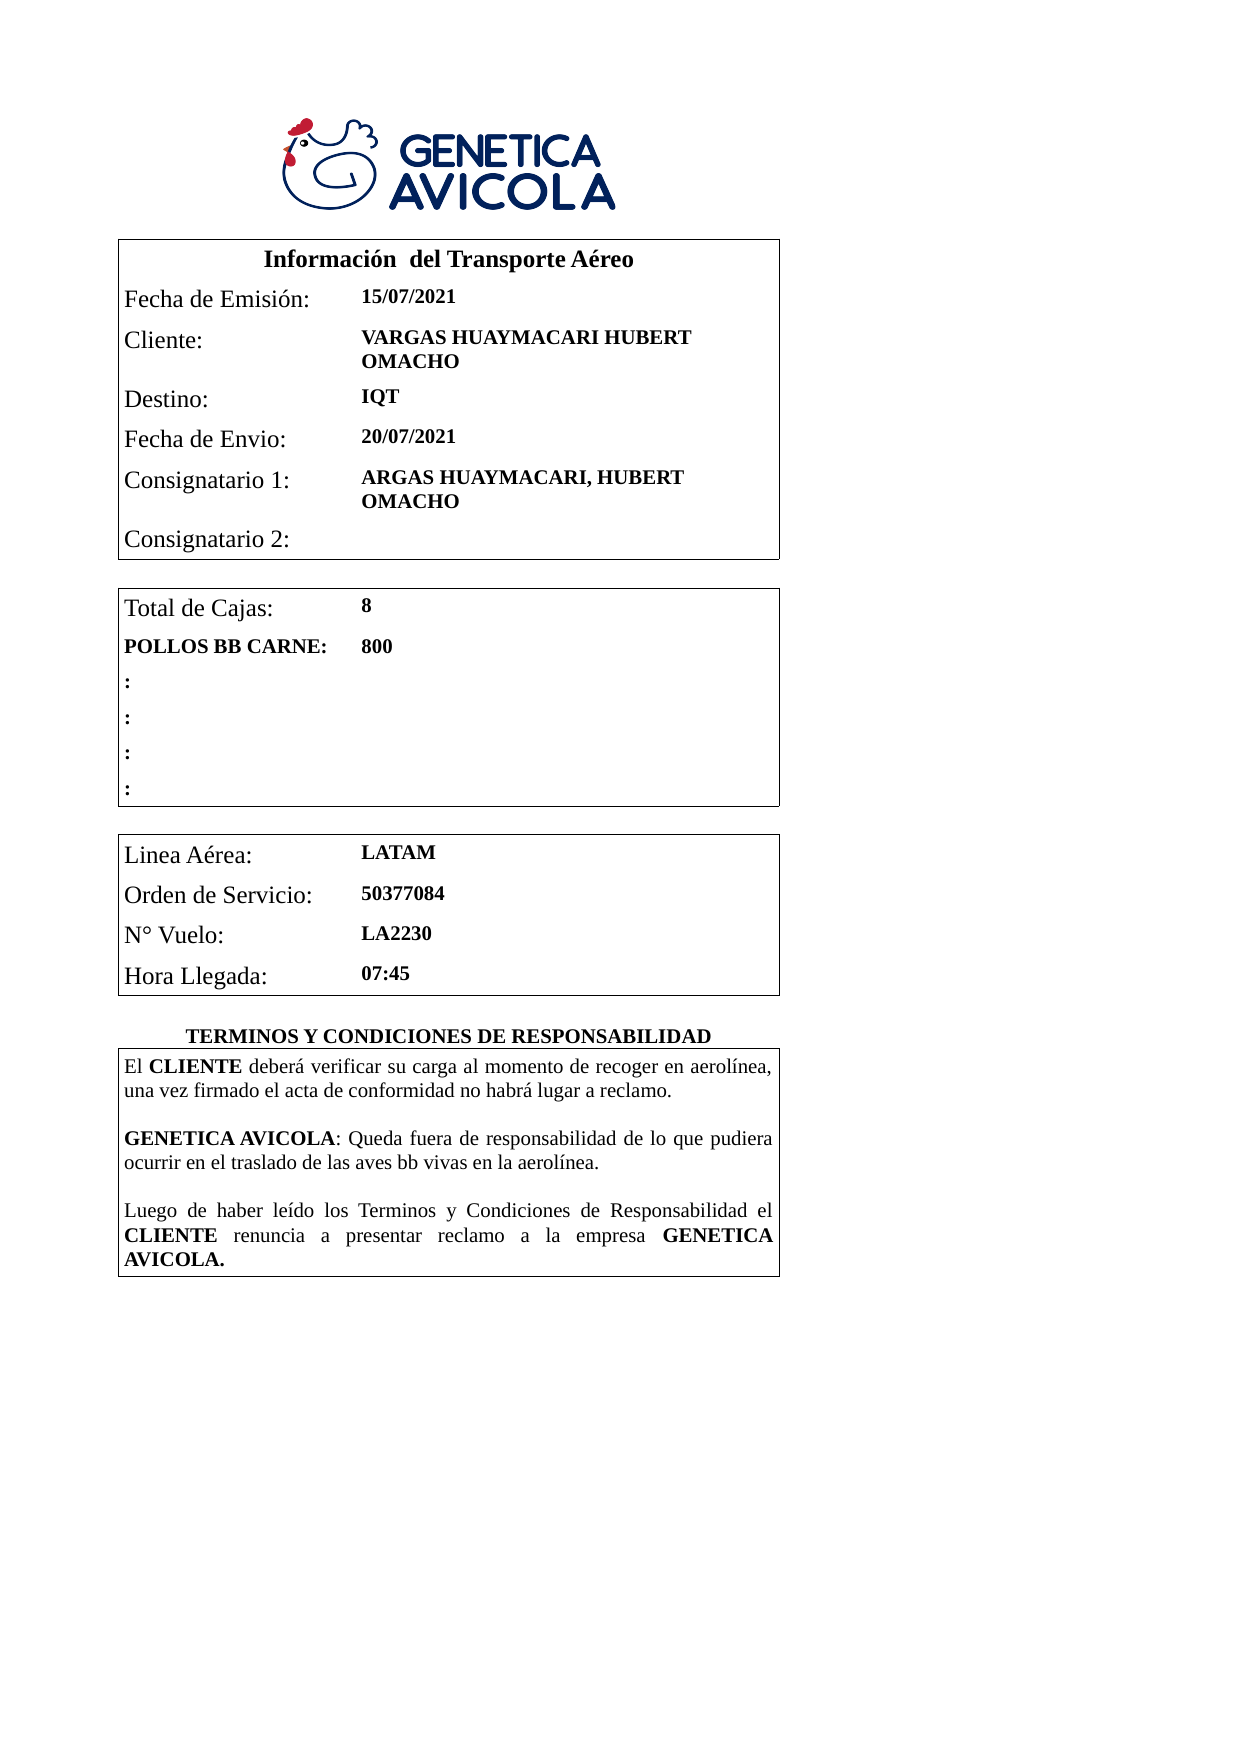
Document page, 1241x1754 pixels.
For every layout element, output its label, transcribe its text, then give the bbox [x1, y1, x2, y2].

table_cell TERMINOS Y CONDICIONES DE RESPONSABILIDAD [118, 996, 779, 1048]
table_cell Linea Aérea: [119, 835, 356, 875]
table_cell 15/07/2021 [356, 279, 779, 319]
table_cell [356, 560, 779, 588]
table_cell 20/07/2021 [356, 419, 779, 459]
table_cell POLLOS BB CARNE: [119, 628, 356, 663]
table_cell : [119, 699, 356, 734]
table_cell El CLIENTE deberá verificar su carga al momento de recoger en aerolínea, una vez firmado el acta de conformidad no habrá lugar a reclamo. GENETICA AVICOLA: Queda fuera de responsabilidad de lo que pudiera ocurrir en el traslado de las aves bb vivas en la aerolínea. Luego de haber leído los Terminos y Condiciones de Responsabilidad el CLIENTE renuncia a presentar reclamo a la empresa GENETICA AVICOLA. [119, 1049, 779, 1276]
table_cell N° Vuelo: [119, 915, 356, 955]
table_cell ARGAS HUAYMACARI, HUBERT OMACHO [356, 459, 779, 518]
table_cell Total de Cajas: [119, 589, 356, 628]
table_cell [356, 735, 779, 770]
table_cell [356, 699, 779, 734]
table_cell Consignatario 2: [119, 519, 356, 559]
table_cell Cliente: [119, 319, 356, 378]
table_cell LA2230 [356, 915, 779, 955]
table_cell 8 [356, 589, 779, 628]
table_cell [118, 560, 356, 588]
table_cell Orden de Servicio: [119, 875, 356, 915]
table_cell Destino: [119, 379, 356, 419]
table_cell [356, 807, 779, 834]
table_cell : [119, 770, 356, 806]
picture [282, 118, 616, 210]
table_cell 07:45 [356, 955, 779, 995]
table_header Información del Transporte Aéreo [119, 240, 779, 279]
table_cell : [119, 735, 356, 770]
table_cell : [119, 664, 356, 699]
table_cell Consignatario 1: [119, 459, 356, 518]
table_cell [356, 770, 779, 806]
table_cell IQT [356, 379, 779, 419]
table_cell Fecha de Emisión: [119, 279, 356, 319]
table_cell LATAM [356, 835, 779, 875]
table_cell [356, 664, 779, 699]
table_cell [118, 807, 356, 834]
table_cell [356, 519, 779, 559]
table_cell Hora Llegada: [119, 955, 356, 995]
table_cell Fecha de Envio: [119, 419, 356, 459]
table_cell 800 [356, 628, 779, 663]
table_cell VARGAS HUAYMACARI HUBERT OMACHO [356, 319, 779, 378]
table_cell 50377084 [356, 875, 779, 915]
